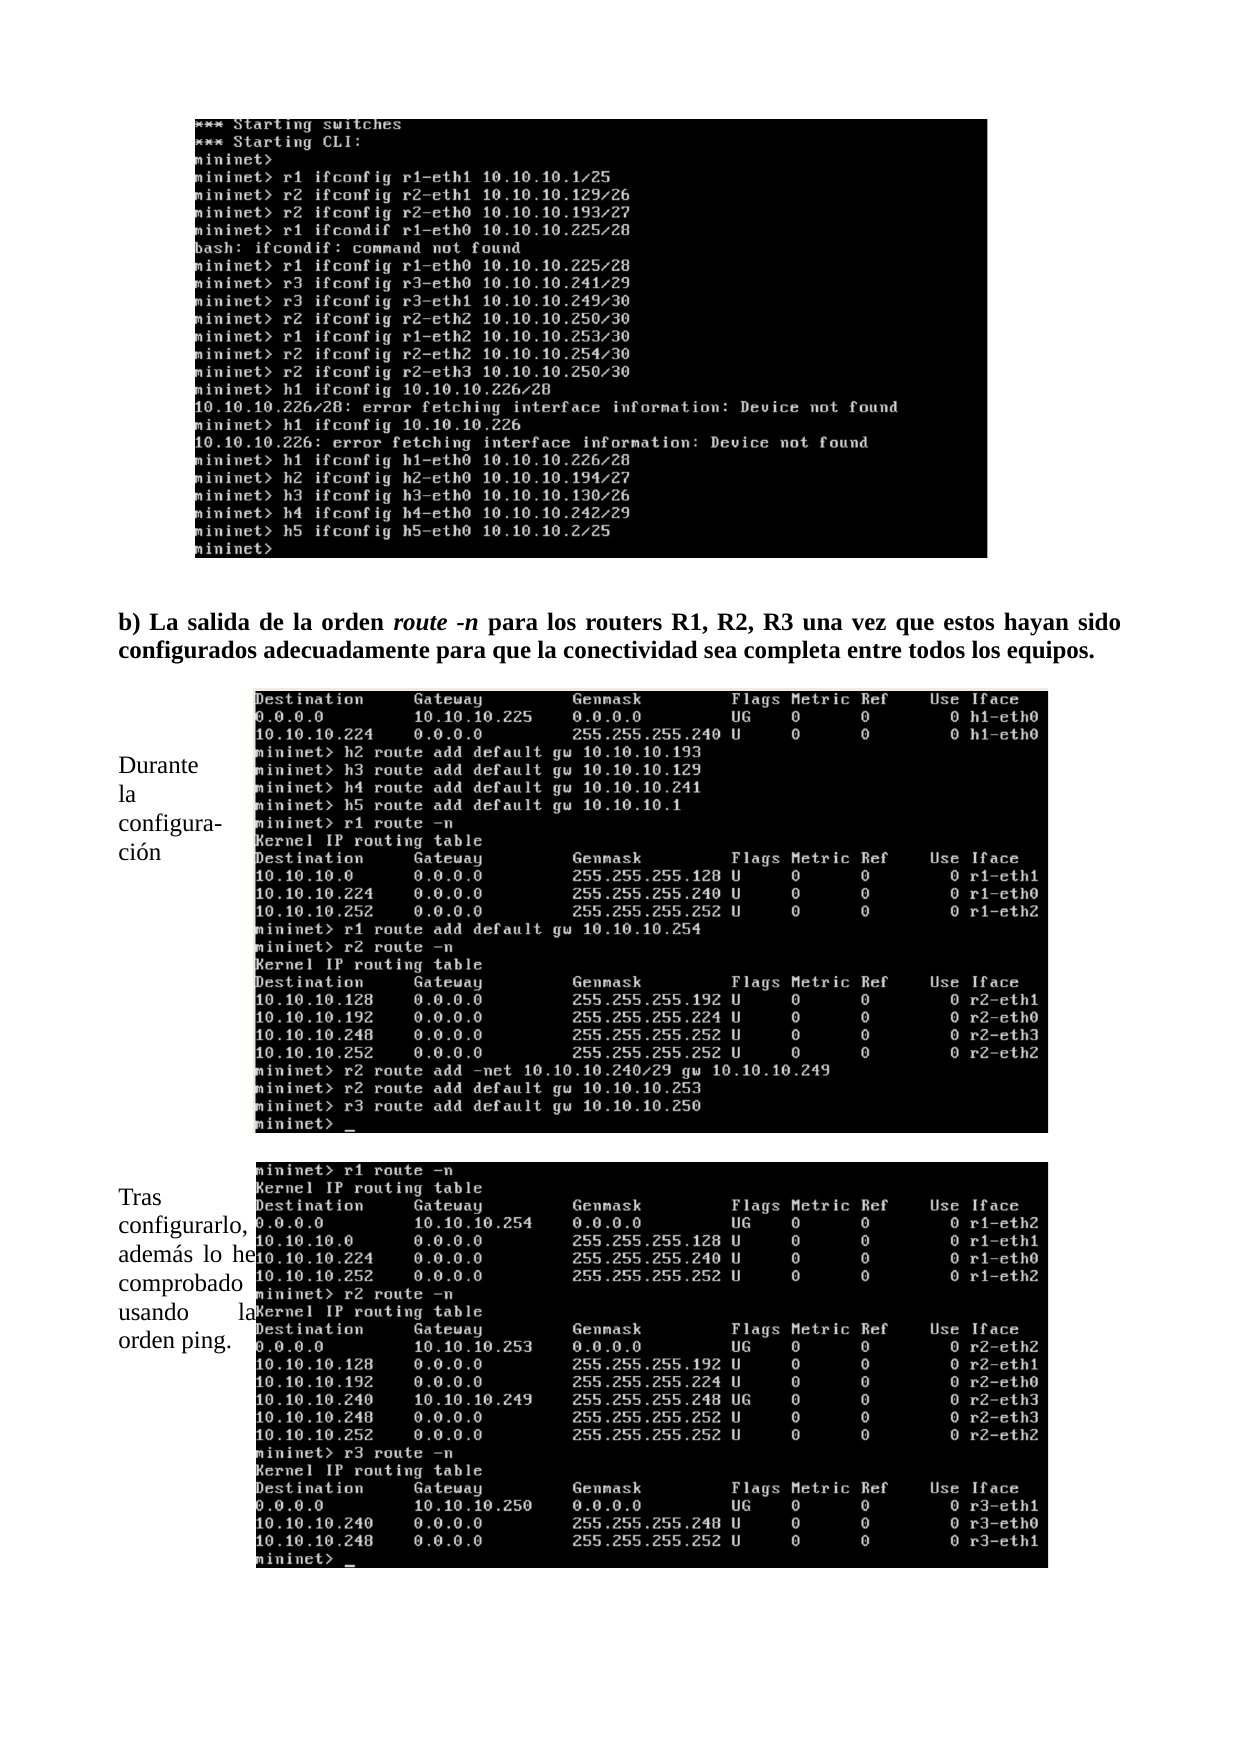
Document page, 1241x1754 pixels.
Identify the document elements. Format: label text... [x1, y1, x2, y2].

picture [252, 688, 1049, 1133]
text [1049, 1182, 1122, 1354]
text [1049, 808, 1122, 837]
text ción [118, 837, 252, 866]
text [1049, 751, 1122, 779]
text [1049, 837, 1122, 866]
picture [195, 119, 988, 558]
text b) La salida de la orden route -n para los routers R1, R2, R3 una vez que estos hayan sido configurados adecuadamente para que la conectividad sea completa entre todos los equipos. [118, 607, 1122, 664]
text Durante [118, 751, 252, 779]
text la [118, 779, 252, 808]
text configura- [118, 808, 252, 837]
picture [256, 1162, 1049, 1568]
text Tras configurarlo, además lo he comprobado usando la orden ping. [118, 1182, 256, 1354]
text [1049, 779, 1122, 808]
